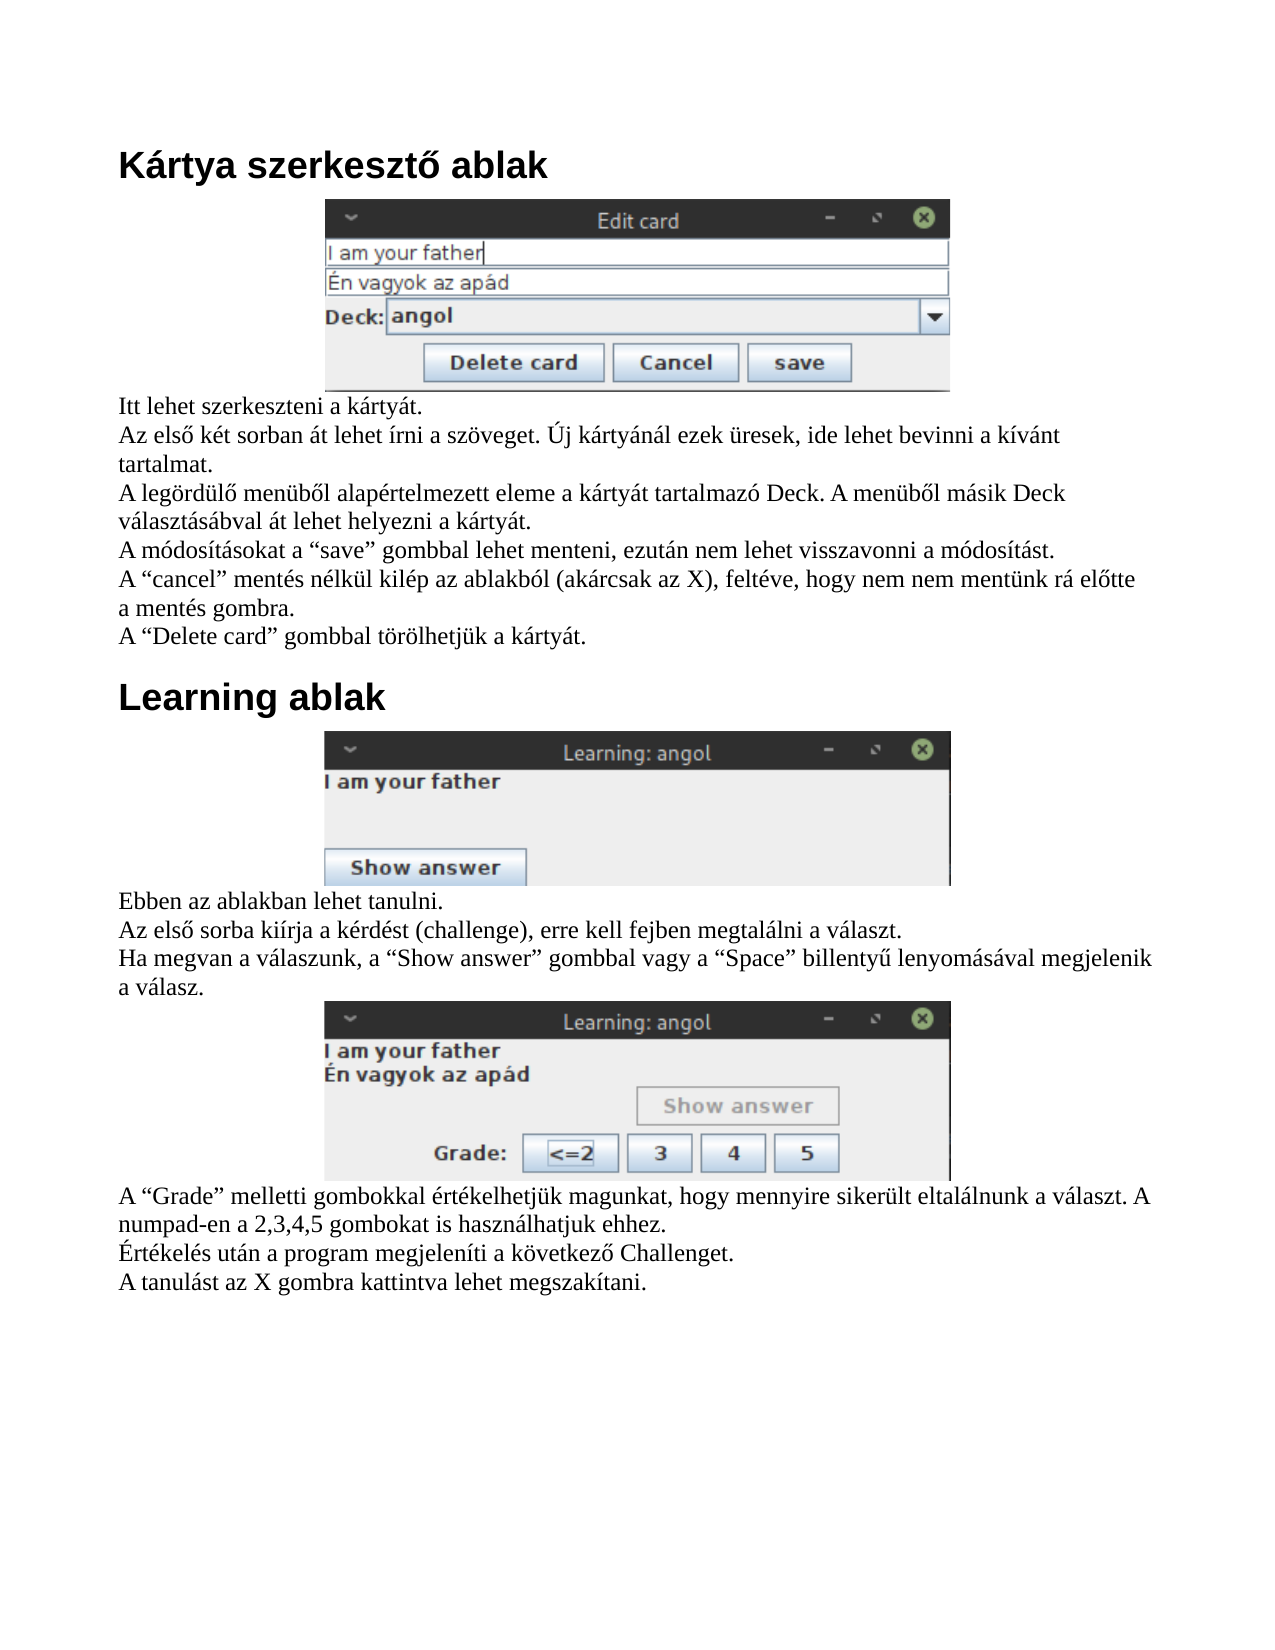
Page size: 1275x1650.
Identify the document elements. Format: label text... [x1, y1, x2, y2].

subtitle Learning ablak [118, 675, 1157, 719]
text A legördülő menüből alapértelmezett eleme a kártyát tartalmazó Deck. A menüből másik Deck választásábval át lehet helyezni a kártyát. [118, 478, 1157, 535]
text Ebben az ablakban lehet tanulni. [118, 731, 1157, 915]
subtitle Kártya szerkesztő ablak [118, 143, 1157, 187]
text A “Grade” melletti gombokkal értékelhetjük magunkat, hogy mennyire sikerült eltalálnunk a választ. A numpad-en a 2,3,4,5 gombokat is használhatjuk ehhez. [118, 1001, 1157, 1238]
text Itt lehet szerkeszteni a kártyát. [118, 199, 1157, 420]
picture [324, 1001, 951, 1181]
text Értékelés után a program megjeleníti a következő Challenget. [118, 1238, 1157, 1267]
text Az első sorba kiírja a kérdést (challenge), erre kell fejben megtalálni a választ. [118, 915, 1157, 943]
text A módosításokat a “save” gombbal lehet menteni, ezután nem lehet visszavonni a módosítást. [118, 535, 1157, 564]
text A “Delete card” gombbal törölhetjük a kártyát. [118, 621, 1157, 650]
picture [325, 199, 951, 392]
text Ha megvan a válaszunk, a “Show answer” gombbal vagy a “Space” billentyű lenyomásával megjelenik a válasz. [118, 943, 1157, 1001]
picture [324, 731, 951, 886]
text A tanulást az X gombra kattintva lehet megszakítani. [118, 1267, 1157, 1296]
text Az első két sorban át lehet írni a szöveget. Új kártyánál ezek üresek, ide lehet bevinni a kívánt tartalmat. [118, 420, 1157, 478]
text A “cancel” mentés nélkül kilép az ablakból (akárcsak az X), feltéve, hogy nem nem mentünk rá előtte a mentés gombra. [118, 564, 1157, 621]
